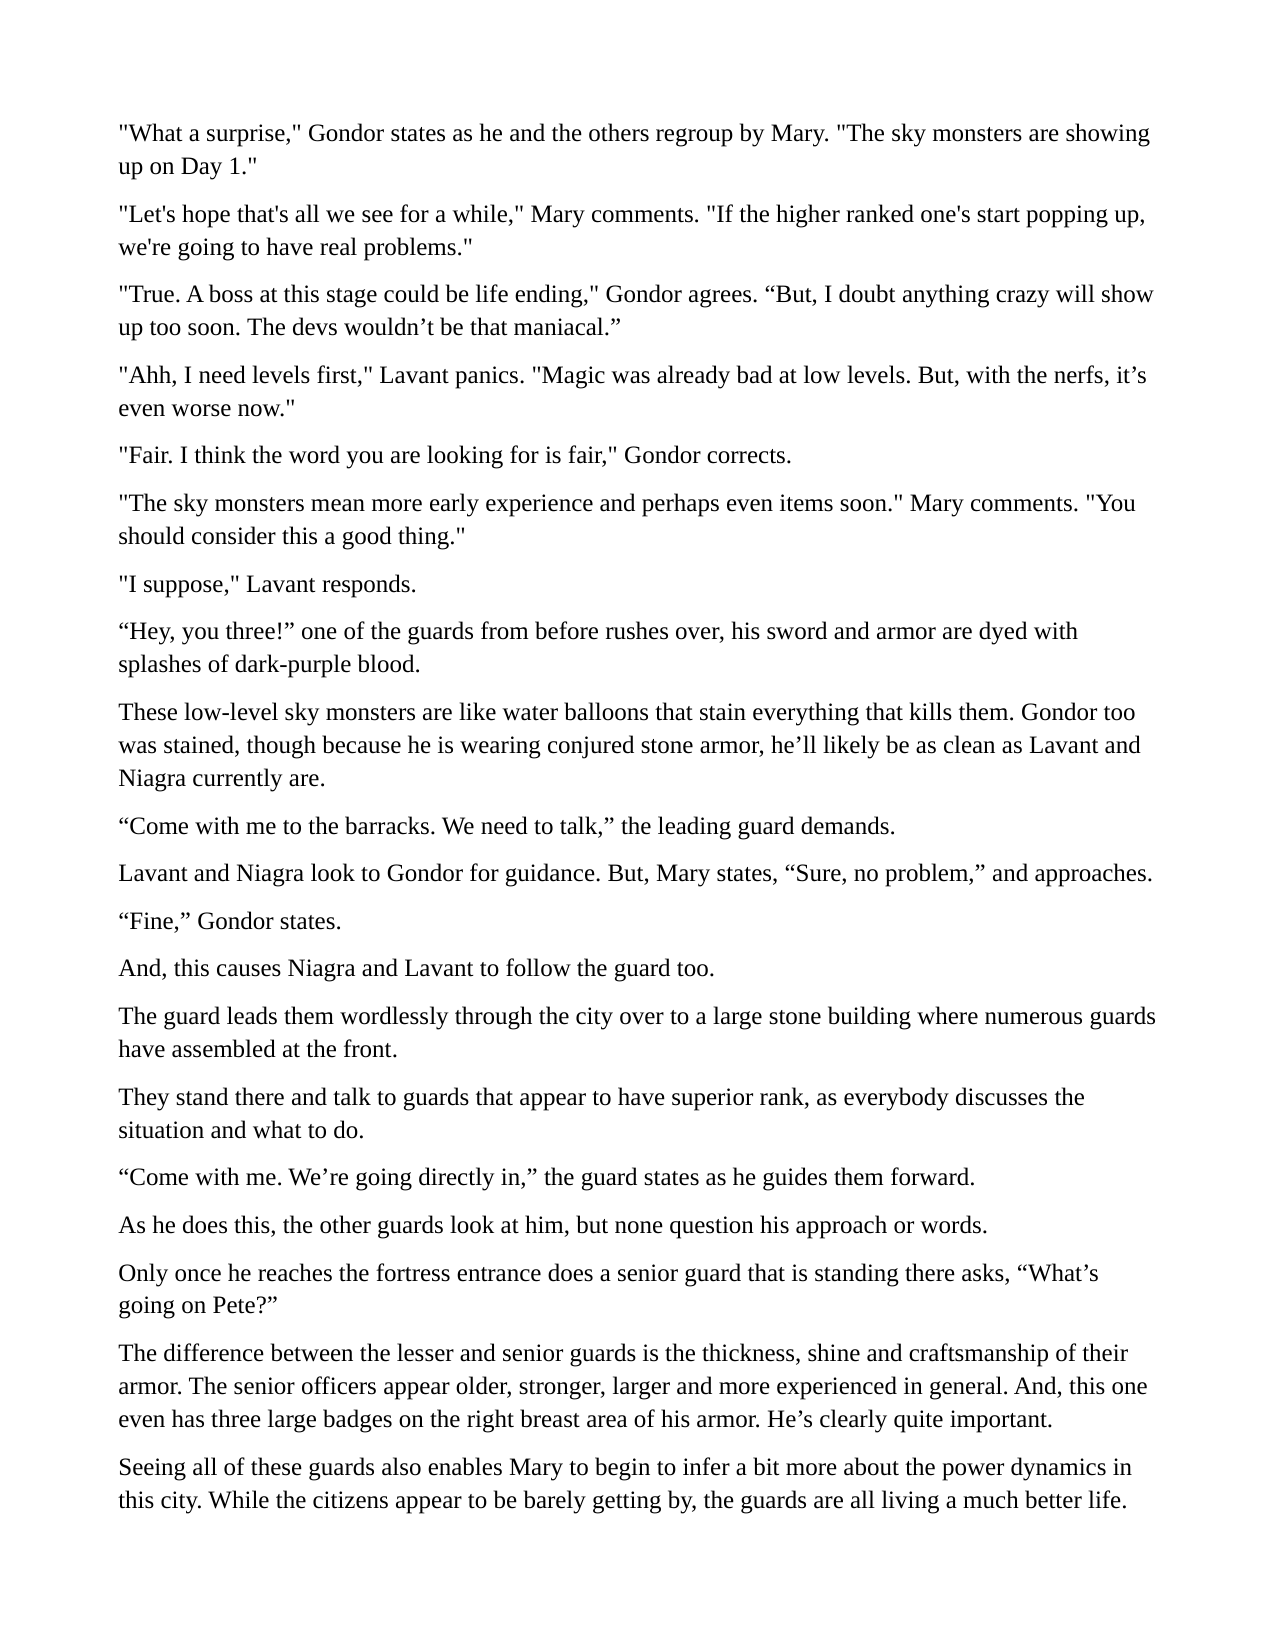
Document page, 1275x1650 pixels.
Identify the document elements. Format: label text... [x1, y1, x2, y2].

text Lavant and Niagra look to Gondor for guidance. But, Mary states, “Sure, no problem,” and approaches. [118, 858, 1157, 887]
text Seeing all of these guards also enables Mary to begin to infer a bit more about the power dynamics in this city. While the citizens appear to be barely getting by, the guards are all living a much better life. [118, 1452, 1157, 1514]
text As he does this, the other guards look at him, but none question his approach or words. [118, 1210, 1157, 1239]
text The difference between the lesser and senior guards is the thickness, shine and craftsmanship of their armor. The senior officers appear older, stronger, larger and more experienced in general. And, this one even has three large badges on the right breast area of his armor. He’s clearly quite important. [118, 1338, 1157, 1433]
text “Come with me to the barracks. We need to talk,” the leading guard demands. [118, 811, 1157, 839]
text "The sky monsters mean more early experience and perhaps even items soon." Mary comments. "You should consider this a good thing." [118, 488, 1157, 550]
text “Come with me. We’re going directly in,” the guard states as he guides them forward. [118, 1162, 1157, 1191]
text "What a surprise," Gondor states as he and the others regroup by Mary. "The sky monsters are showing up on Day 1." [118, 118, 1157, 180]
text These low-level sky monsters are like water balloons that stain everything that kills them. Gondor too was stained, though because he is wearing conjured stone armor, he’ll likely be as clean as Lavant and Niagra currently are. [118, 697, 1157, 792]
text “Fine,” Gondor states. [118, 906, 1157, 935]
text “Hey, you three!” one of the guards from before rushes over, his sword and armor are dyed with splashes of dark-purple blood. [118, 616, 1157, 678]
text Only once he reaches the fortress entrance does a senior guard that is standing there asks, “What’s going on Pete?” [118, 1258, 1157, 1319]
text "Fair. I think the word you are looking for is fair," Gondor corrects. [118, 441, 1157, 469]
text The guard leads them wordlessly through the city over to a large stone building where numerous guards have assembled at the front. [118, 1001, 1157, 1063]
text "True. A boss at this stage could be life ending," Gondor agrees. “But, I doubt anything crazy will show up too soon. The devs wouldn’t be that maniacal.” [118, 279, 1157, 341]
text They stand there and talk to guards that appear to have superior rank, as everybody discusses the situation and what to do. [118, 1082, 1157, 1143]
text And, this causes Niagra and Lavant to follow the guard too. [118, 953, 1157, 982]
text "Ahh, I need levels first," Lavant panics. "Magic was already bad at low levels. But, with the nerfs, it’s even worse now." [118, 360, 1157, 422]
text "I suppose," Lavant responds. [118, 569, 1157, 598]
text "Let's hope that's all we see for a while," Mary comments. "If the higher ranked one's start popping up, we're going to have real problems." [118, 199, 1157, 261]
